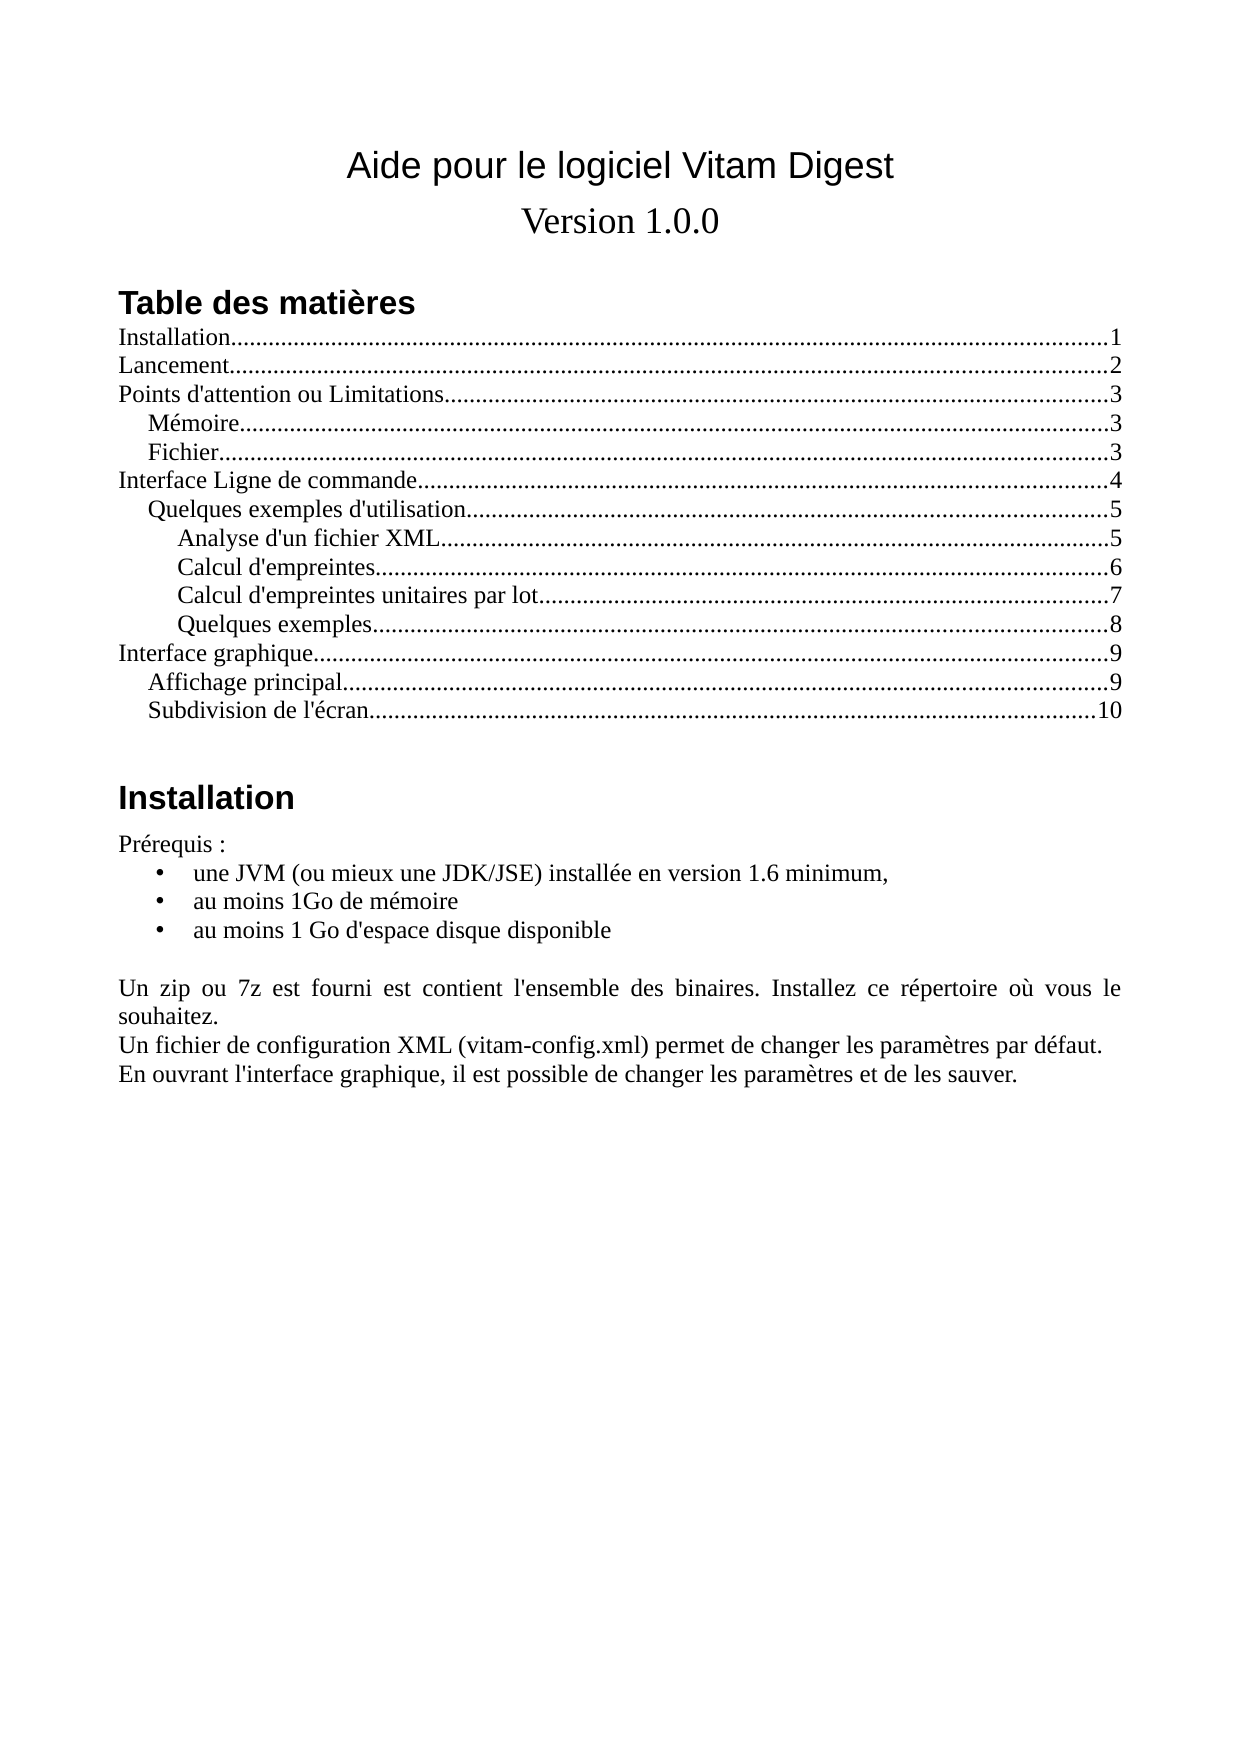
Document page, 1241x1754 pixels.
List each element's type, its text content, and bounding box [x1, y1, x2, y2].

text Analyse d'un fichier XML 5 [177, 523, 1122, 552]
text Calcul d'empreintes unitaires par lot 7 [177, 580, 1122, 609]
list une JVM (ou mieux une JDK/JSE) installée en version 1.6 minimum, [156, 858, 1122, 886]
text Mémoire 3 [148, 408, 1122, 437]
text Quelques exemples d'utilisation 5 [148, 494, 1122, 523]
text Un zip ou 7z est fourni est contient l'ensemble des binaires. Installez ce répertoire où vous le souhaitez. [118, 973, 1122, 1030]
text Points d'attention ou Limitations 3 [118, 379, 1122, 408]
subtitle Installation [118, 778, 1122, 816]
text Affichage principal 9 [148, 667, 1122, 695]
text En ouvrant l'interface graphique, il est possible de changer les paramètres et de les sauver. [118, 1059, 1122, 1088]
text Calcul d'empreintes 6 [177, 552, 1122, 580]
text Version 1.0.0 [118, 199, 1122, 242]
subtitle Aide pour le logiciel Vitam Digest [118, 143, 1122, 186]
subtitle Table des matières [118, 283, 1122, 322]
text Subdivision de l'écran 10 [148, 695, 1122, 724]
text Lancement 2 [118, 350, 1122, 379]
list au moins 1Go de mémoire [156, 886, 1122, 915]
text Un fichier de configuration XML (vitam-config.xml) permet de changer les paramètres par défaut. [118, 1030, 1122, 1059]
text Fichier 3 [148, 437, 1122, 465]
text Interface graphique 9 [118, 638, 1122, 667]
text Installation 1 [118, 322, 1122, 350]
text Quelques exemples 8 [177, 609, 1122, 638]
text Interface Ligne de commande 4 [118, 465, 1122, 494]
text Prérequis : [118, 829, 1122, 858]
list au moins 1 Go d'espace disque disponible [156, 915, 1122, 944]
